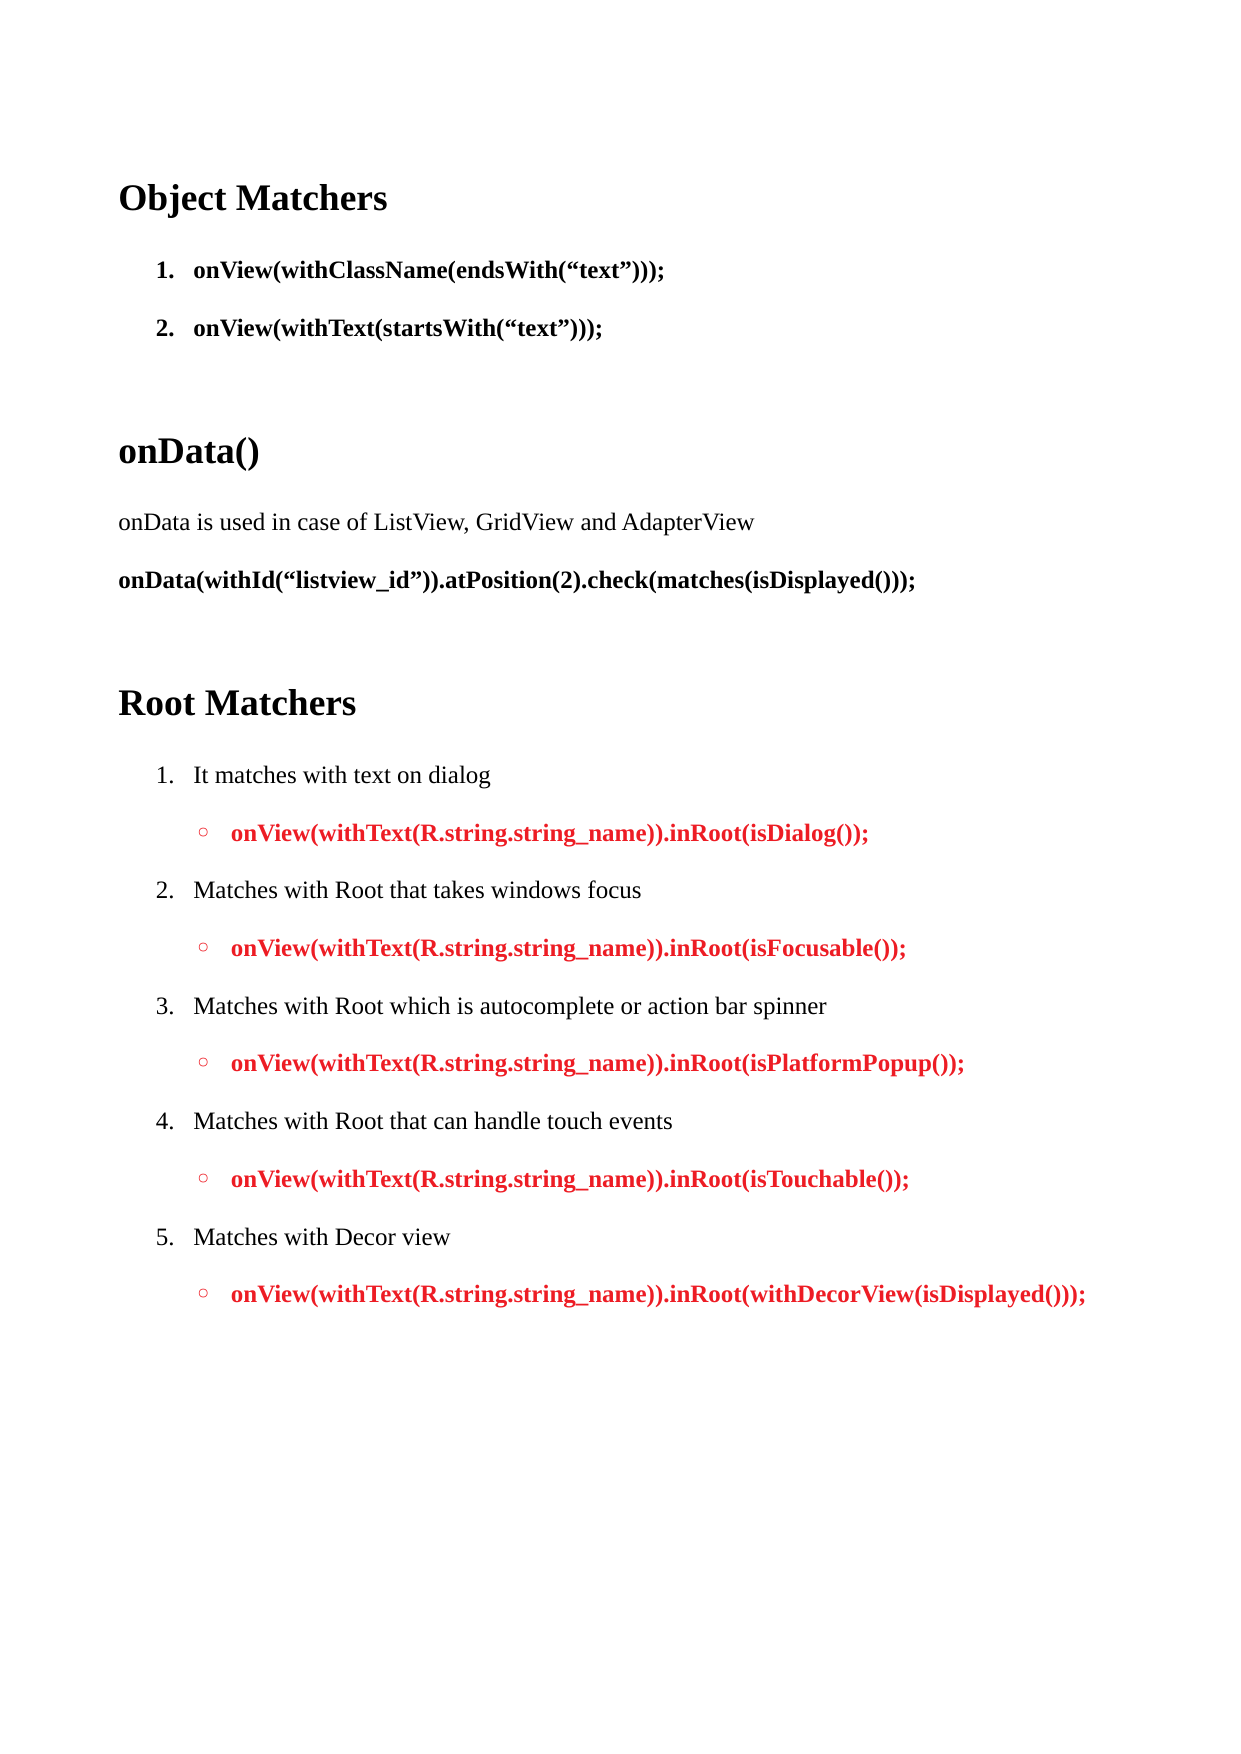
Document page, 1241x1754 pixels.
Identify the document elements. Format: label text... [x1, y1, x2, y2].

list onView(withText(R.string.string_name)).inRoot(isFocusable()); [193, 933, 1122, 962]
text onData(withId(“listview_id”)).atPosition(2).check(matches(isDisplayed())); [118, 565, 1122, 594]
list onView(withText(startsWith(“text”))); [156, 313, 1122, 342]
list Matches with Root that takes windows focus [156, 875, 1122, 904]
text onData is used in case of ListView, GridView and AdapterView [118, 507, 1122, 536]
list onView(withText(R.string.string_name)).inRoot(isTouchable()); [193, 1164, 1122, 1193]
list onView(withText(R.string.string_name)).inRoot(isPlatformPopup()); [193, 1048, 1122, 1077]
list onView(withClassName(endsWith(“text”))); [156, 255, 1122, 284]
text Object Matchers [118, 176, 1122, 219]
list It matches with text on dialog [156, 760, 1122, 789]
list onView(withText(R.string.string_name)).inRoot(isDialog()); [193, 818, 1122, 846]
list onView(withText(R.string.string_name)).inRoot(withDecorView(isDisplayed())); [193, 1279, 1122, 1308]
list Matches with Decor view [156, 1222, 1122, 1250]
list Matches with Root that can handle touch events [156, 1106, 1122, 1135]
text onData() [118, 428, 1122, 471]
list Matches with Root which is autocomplete or action bar spinner [156, 991, 1122, 1019]
text Root Matchers [118, 681, 1122, 724]
